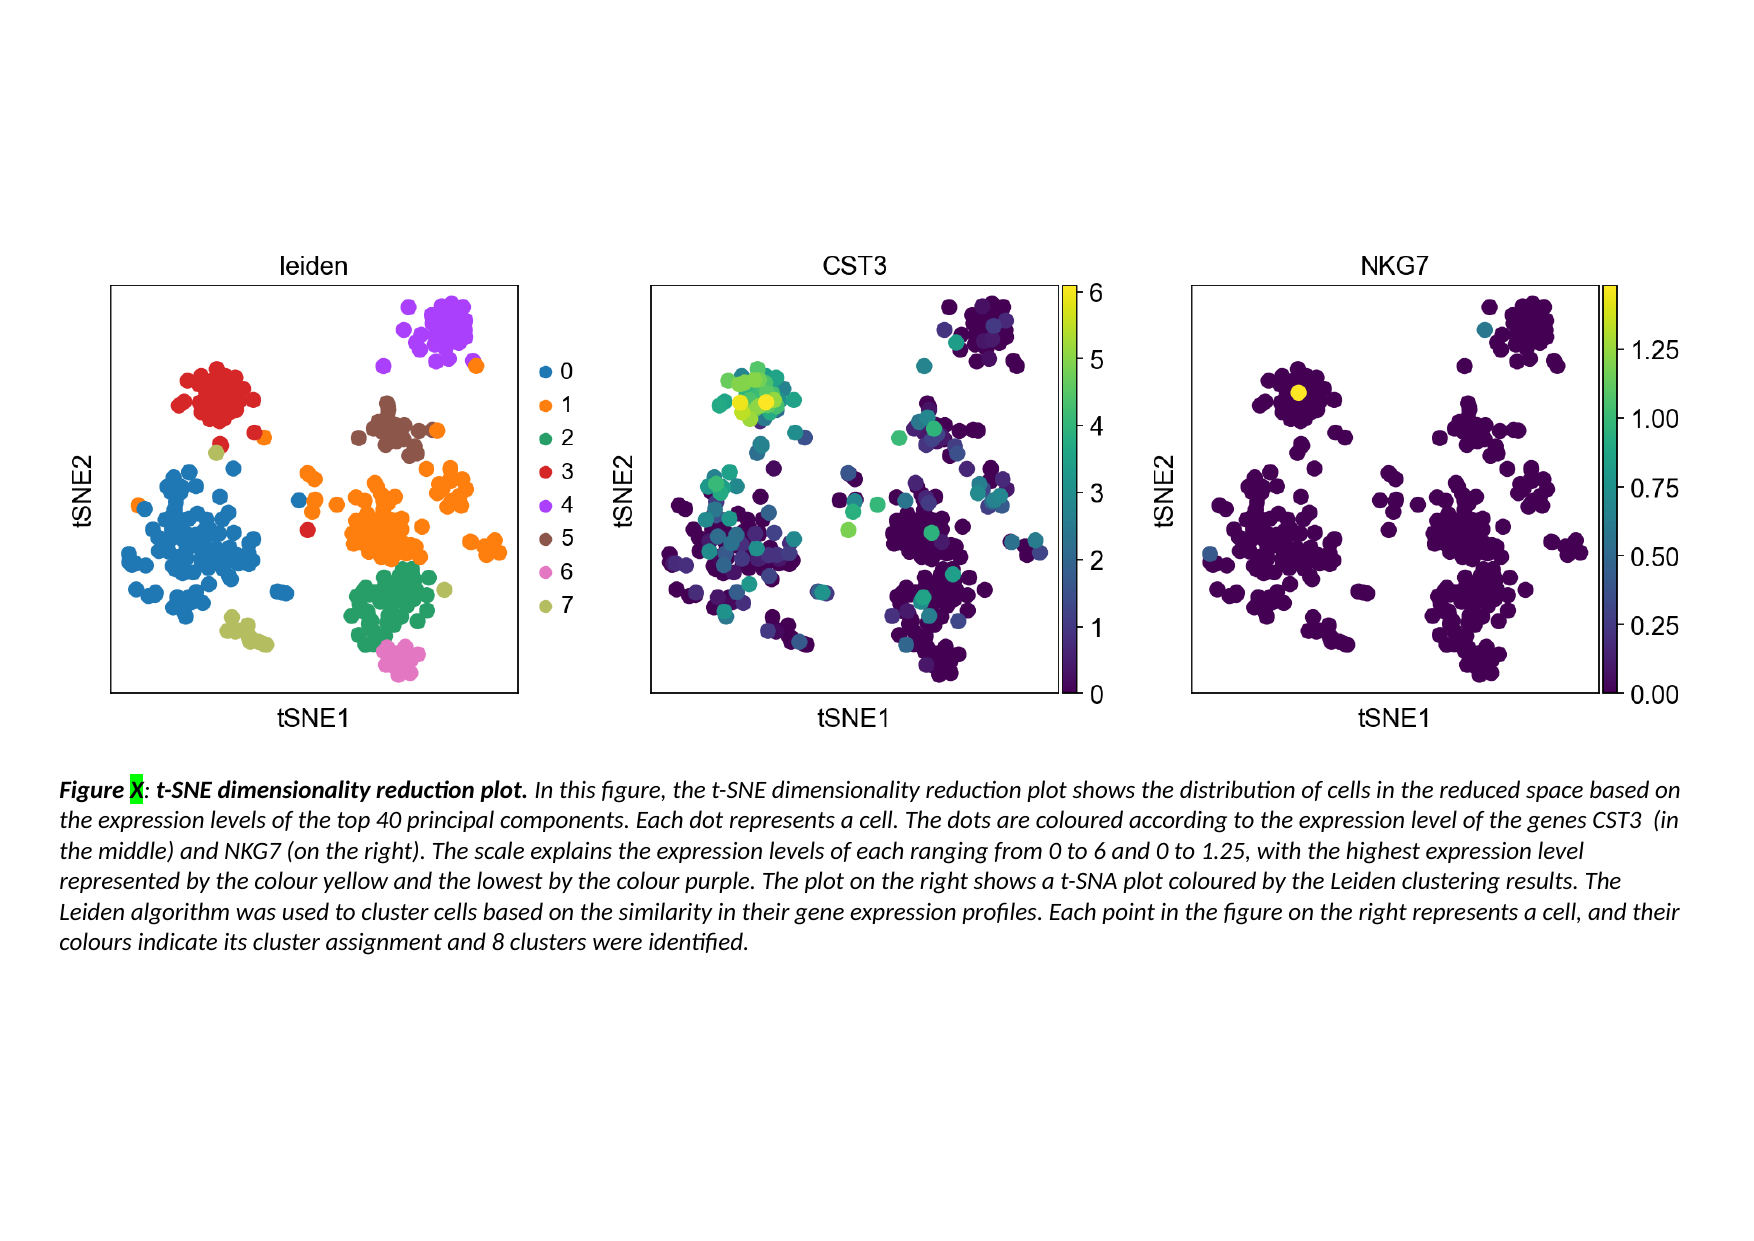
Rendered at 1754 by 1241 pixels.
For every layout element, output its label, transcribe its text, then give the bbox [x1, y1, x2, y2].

picture [59, 242, 1692, 744]
text Figure X: t-SNE dimensionality reduction plot. In this figure, the t-SNE dimensionality reduction plot shows the distribution of cells in the reduced space based on the expression levels of the top 40 principal components. Each dot represents a cell. The dots are coloured according to the expression level of the genes CST3 (in the middle) and NKG7 (on the right). The scale explains the expression levels of each ranging from 0 to 6 and 0 to 1.25, with the highest expression level represented by the colour yellow and the lowest by the colour purple. The plot on the right shows a t-SNA plot coloured by the Leiden clustering results. The Leiden algorithm was used to cluster cells based on the similarity in their gene expression profiles. Each point in the figure on the right represents a cell, and their colours indicate its cluster assignment and 8 clusters were identified. [59, 774, 1695, 957]
